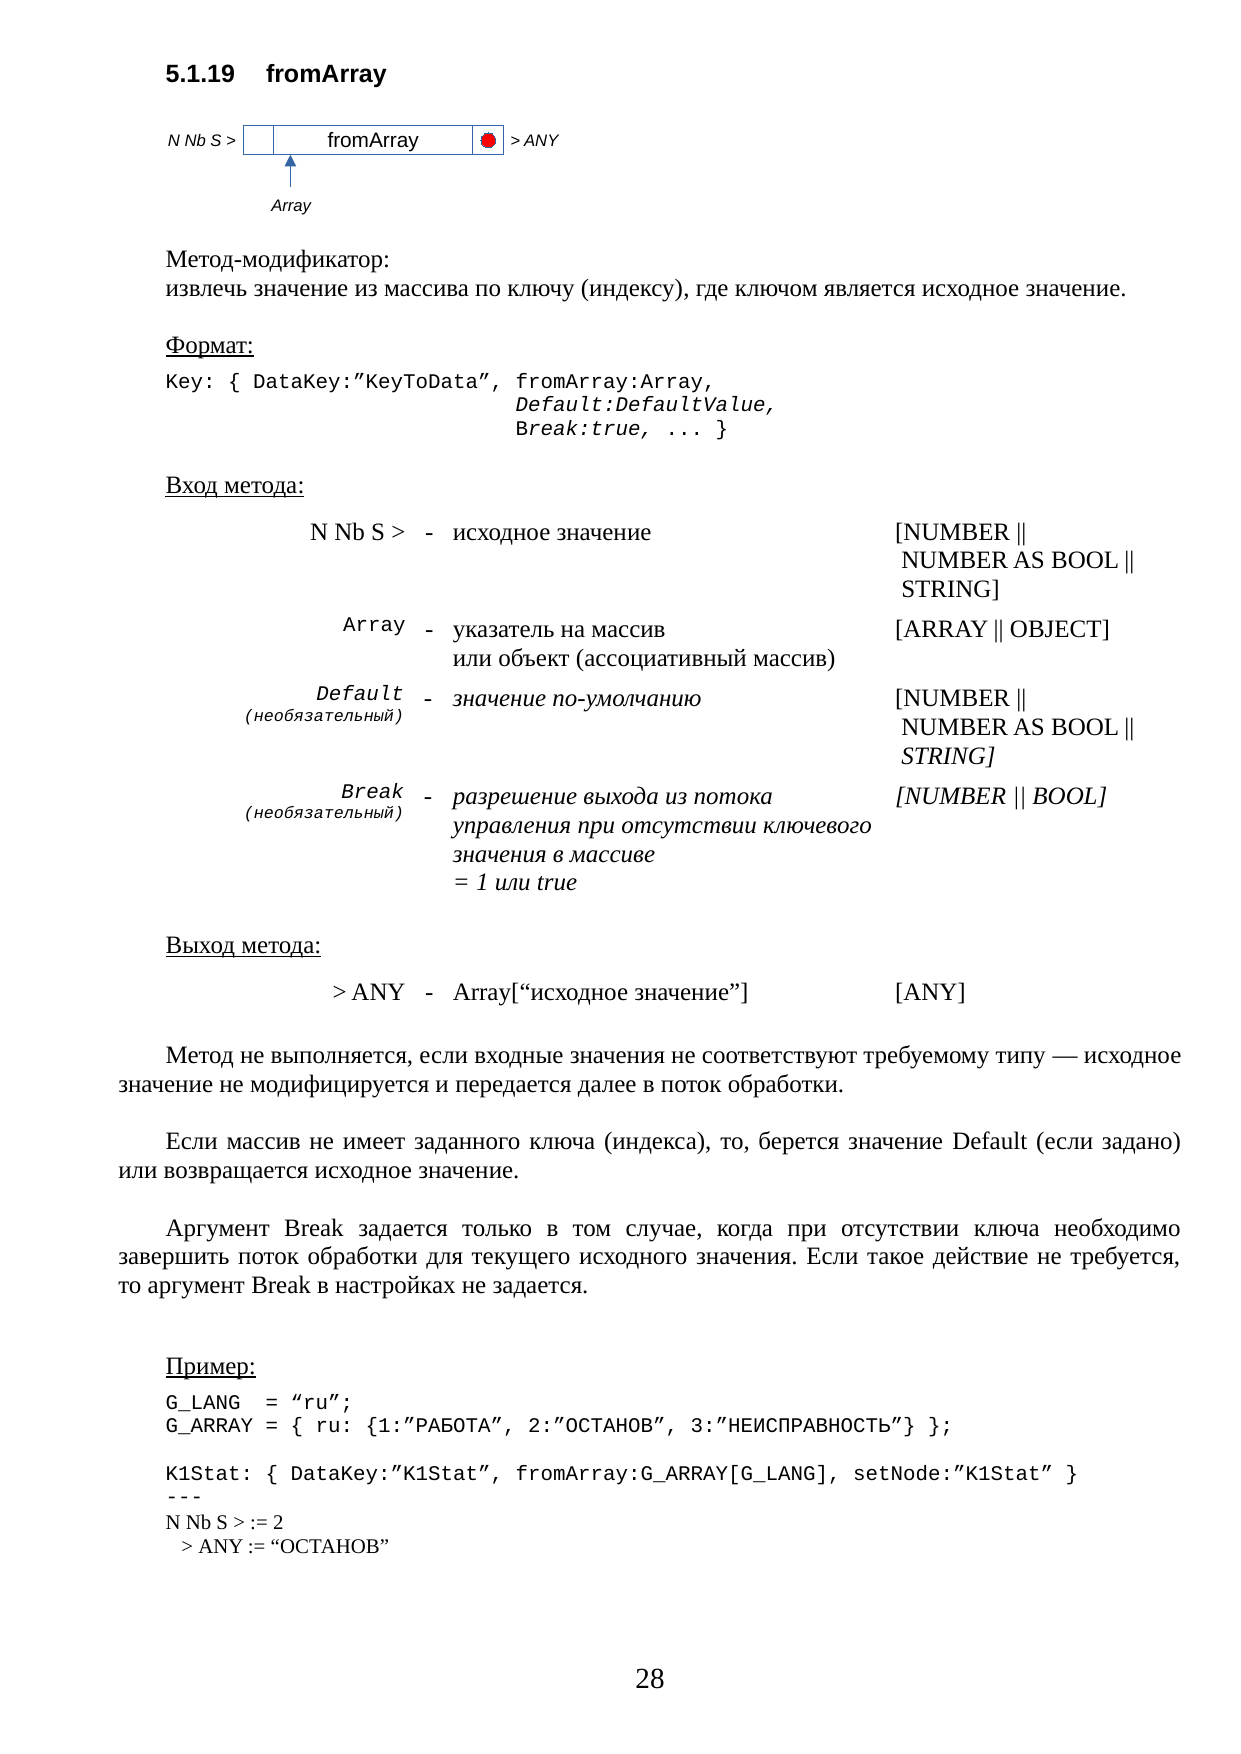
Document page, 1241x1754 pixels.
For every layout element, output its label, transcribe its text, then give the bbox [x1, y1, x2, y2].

text Вход метода: [118, 471, 1181, 499]
table_cell - [411, 775, 447, 902]
subtitle fromArray [118, 59, 1181, 88]
table_cell - [411, 609, 447, 678]
text Аргумент Break задается только в том случае, когда при отсутствии ключа необходимо завершить поток обработки для текущего исходного значения. Если такое действие не требуется, то аргумент Break в настройках не задается. [118, 1213, 1181, 1299]
table_cell указатель на массив или объект (ассоциативный массив) [447, 609, 889, 678]
text K1Stat: { DataKey:”K1Stat”, fromArray:G_ARRAY[G_LANG], setNode:”K1Stat” } [118, 1463, 1181, 1486]
text Формат: [118, 330, 1181, 359]
text N Nb S > := 2 [118, 1510, 1181, 1534]
table_cell Array [169, 609, 411, 678]
table_header [ANY] [889, 971, 1181, 1011]
text Выход метода: [118, 931, 1181, 959]
table_cell [NUMBER || NUMBER AS BOOL || STRING] [889, 678, 1181, 775]
table_cell Break (необязательный) [169, 775, 411, 902]
table_header - [411, 971, 447, 1011]
text > ANY := “ОСТАНОВ” [118, 1534, 1181, 1558]
table_header исходное значение [447, 511, 889, 609]
text G_LANG = “ru”; [118, 1392, 1181, 1415]
text Метод не выполняется, если входные значения не соответствуют требуемому типу — исходное значение не модифицируется и передается далее в поток обработки. [118, 1040, 1181, 1098]
table_header N Nb S > [169, 511, 411, 609]
table_header - [411, 511, 447, 609]
text G_ARRAY = { ru: {1:”РАБОТА”, 2:”ОСТАНОВ”, 3:”НЕИСПРАВНОСТЬ”} }; [118, 1415, 1181, 1439]
table_cell Default (необязательный) [169, 678, 411, 775]
text --- [118, 1486, 1181, 1510]
text Метод-модификатор: [118, 244, 1181, 273]
table_header Array[“исходное значение”] [447, 971, 889, 1011]
table_cell - [411, 678, 447, 775]
text извлечь значение из массива по ключу (индексу), где ключом является исходное значение. [118, 273, 1181, 302]
table_cell [ARRAY || OBJECT] [889, 609, 1181, 678]
table_header > ANY [169, 971, 411, 1011]
table_header [NUMBER || NUMBER AS BOOL || STRING] [889, 511, 1181, 609]
text Default:DefaultValue, [118, 394, 1181, 418]
table_cell разрешение выхода из потока управления при отсутствии ключевого значения в массиве = 1 или true [447, 775, 889, 902]
text Break:true, ... } [118, 418, 1181, 442]
text Пример: [118, 1351, 1181, 1380]
text Если массив не имеет заданного ключа (индекса), то, берется значение Default (если задано) или возвращается исходное значение. [118, 1126, 1181, 1184]
table_cell [NUMBER || BOOL] [889, 775, 1181, 902]
table_cell значение по-умолчанию [447, 678, 889, 775]
text Key: { DataKey:”KeyToData”, fromArray:Array, [118, 371, 1181, 394]
